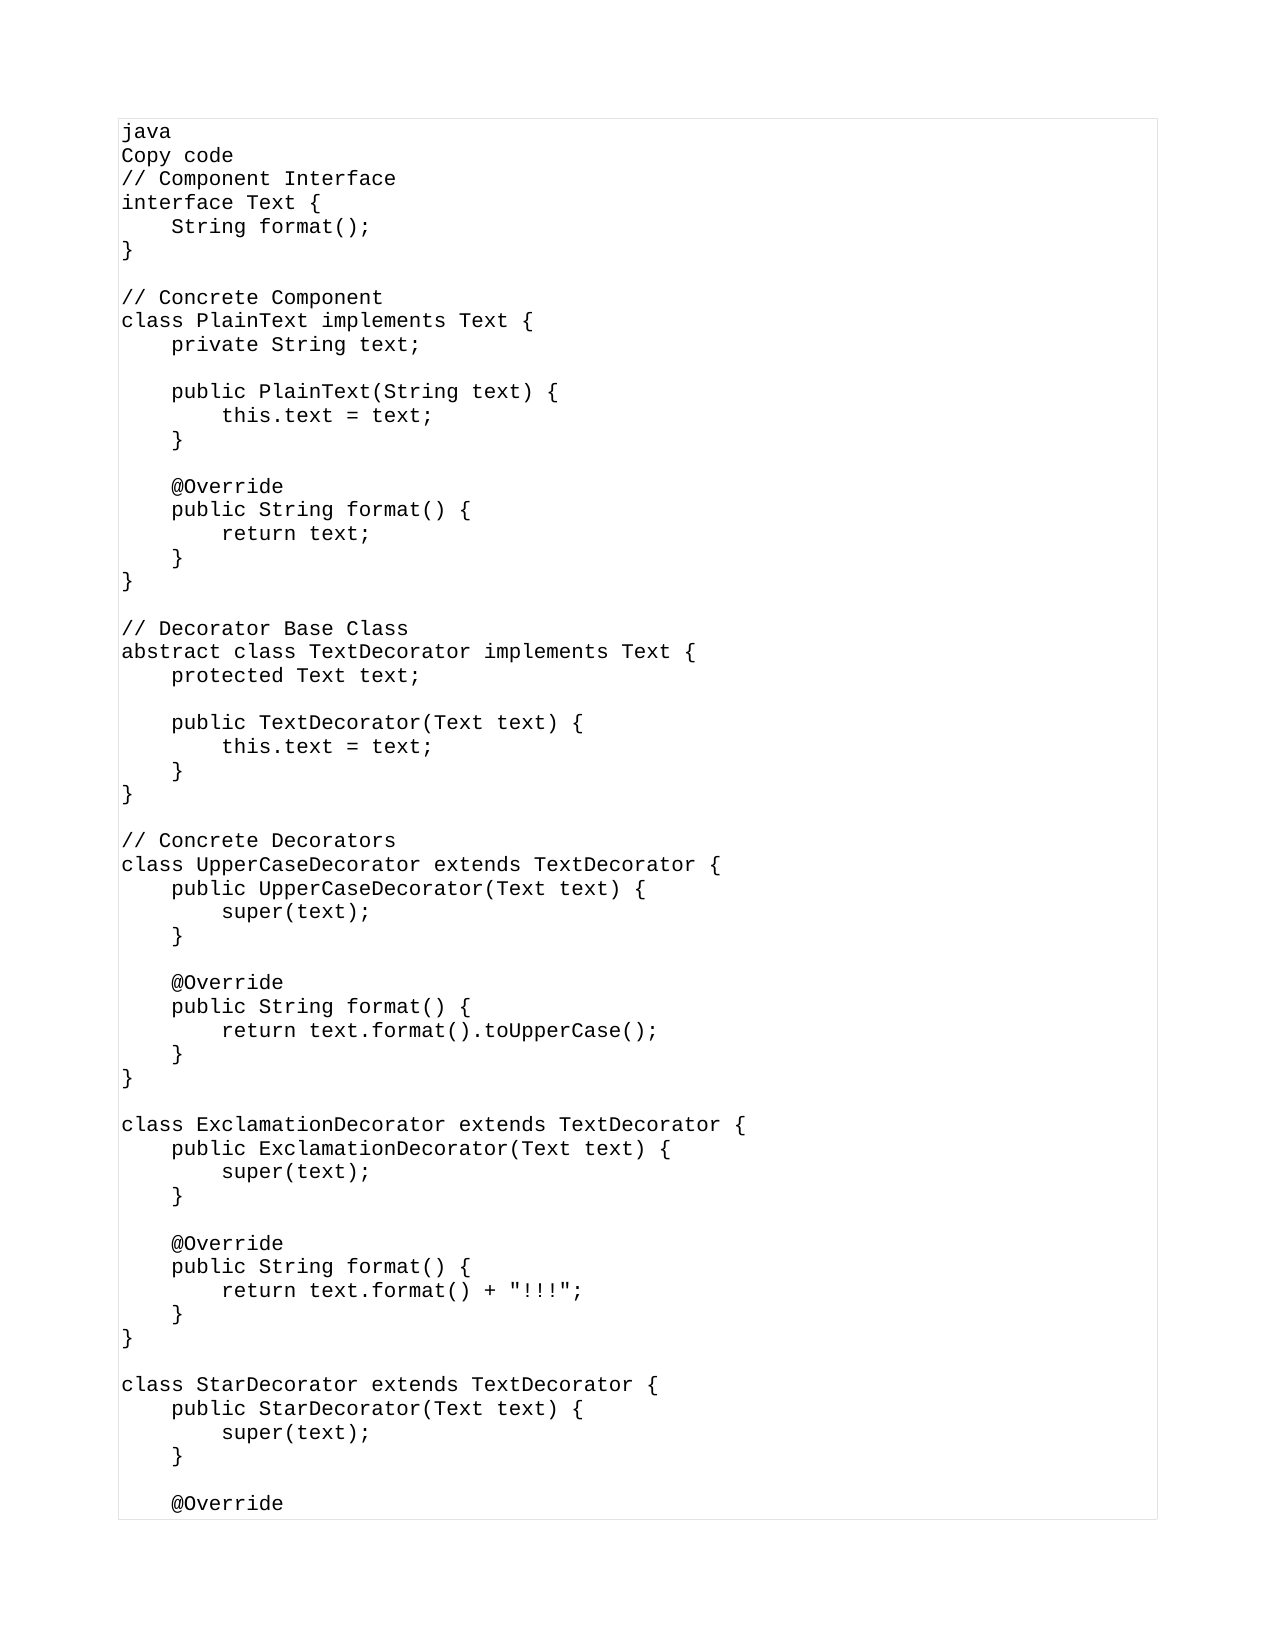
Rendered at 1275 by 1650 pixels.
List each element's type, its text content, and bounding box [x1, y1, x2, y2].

text return text; [119, 520, 1157, 544]
text class StarDecorator extends TextDecorator { [119, 1371, 1157, 1395]
text @Override [119, 473, 1157, 496]
text class UpperCaseDecorator extends TextDecorator { [119, 851, 1157, 875]
text } [119, 1040, 1157, 1064]
text String format(); [119, 213, 1157, 236]
text } [119, 1324, 1157, 1351]
text } [119, 236, 1157, 263]
text super(text); [119, 898, 1157, 922]
text } [119, 1064, 1157, 1091]
text public ExclamationDecorator(Text text) { [119, 1135, 1157, 1158]
text // Concrete Component [119, 284, 1157, 307]
text public UpperCaseDecorator(Text text) { [119, 875, 1157, 898]
text abstract class TextDecorator implements Text { [119, 638, 1157, 662]
text } [119, 757, 1157, 780]
text class ExclamationDecorator extends TextDecorator { [119, 1111, 1157, 1135]
text return text.format() + "!!!"; [119, 1277, 1157, 1300]
text this.text = text; [119, 733, 1157, 757]
text Copy code [119, 142, 1157, 165]
text public StarDecorator(Text text) { [119, 1395, 1157, 1419]
text } [119, 922, 1157, 949]
text // Concrete Decorators [119, 827, 1157, 851]
text public String format() { [119, 1253, 1157, 1277]
text interface Text { [119, 189, 1157, 213]
text @Override [119, 1229, 1157, 1253]
text private String text; [119, 331, 1157, 358]
text // Decorator Base Class [119, 615, 1157, 638]
text } [119, 1182, 1157, 1209]
text } [119, 567, 1157, 594]
text } [119, 544, 1157, 567]
text @Override [119, 969, 1157, 993]
text } [119, 426, 1157, 452]
text // Component Interface [119, 165, 1157, 189]
text } [119, 1442, 1157, 1469]
text } [119, 1300, 1157, 1324]
text @Override [119, 1489, 1157, 1519]
text public TextDecorator(Text text) { [119, 709, 1157, 733]
text class PlainText implements Text { [119, 307, 1157, 331]
text this.text = text; [119, 402, 1157, 426]
text public String format() { [119, 993, 1157, 1017]
text public PlainText(String text) { [119, 378, 1157, 402]
text super(text); [119, 1419, 1157, 1442]
text public String format() { [119, 496, 1157, 520]
text } [119, 780, 1157, 807]
text return text.format().toUpperCase(); [119, 1017, 1157, 1040]
text protected Text text; [119, 662, 1157, 689]
text super(text); [119, 1158, 1157, 1182]
text java [119, 119, 1157, 142]
